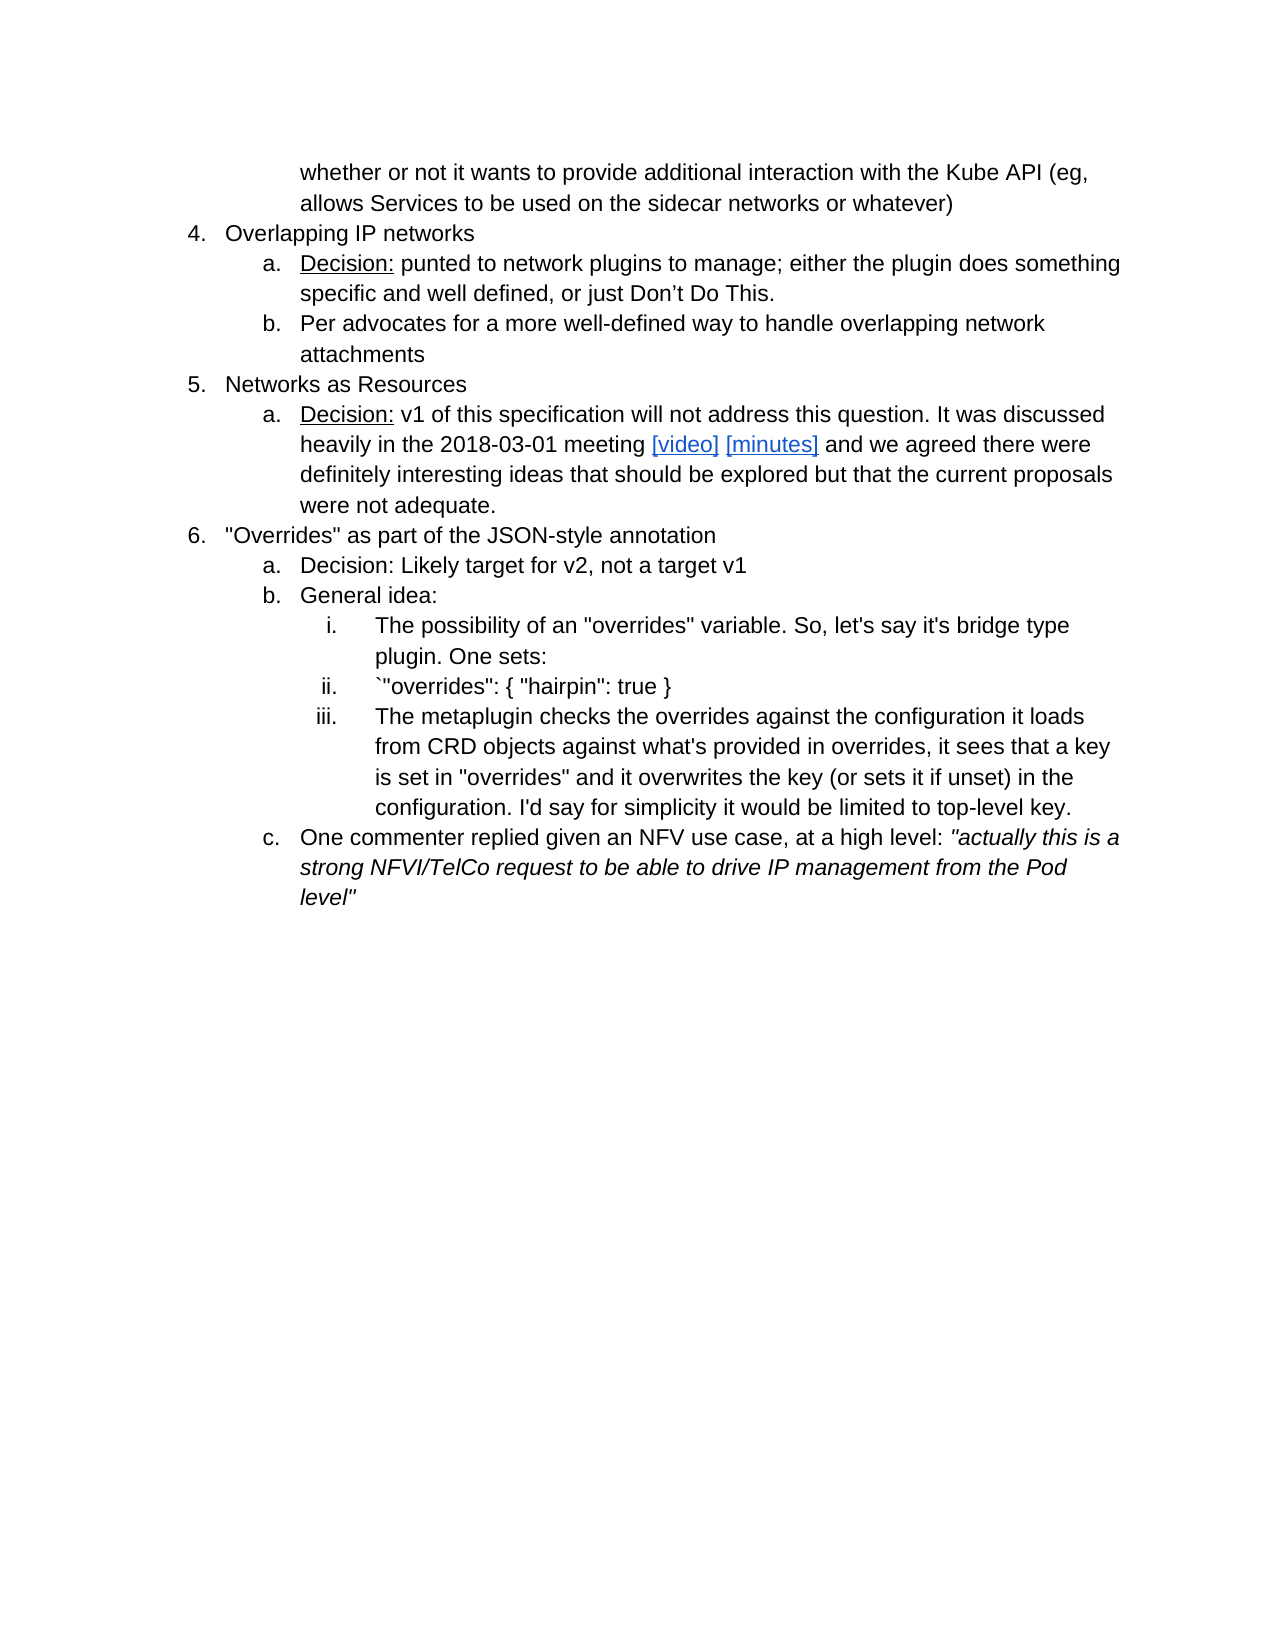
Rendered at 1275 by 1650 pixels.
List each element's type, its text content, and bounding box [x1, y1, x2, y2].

list The metaplugin checks the overrides against the configuration it loads from CRD objects against what's provided in overrides, it sees that a key is set in "overrides" and it overwrites the key (or sets it if unset) in the configuration. I'd say for simplicity it would be limited to top-level key. [337, 703, 1125, 820]
list General idea: [262, 582, 1125, 609]
list `"overrides": { "hairpin": true } [337, 673, 1125, 699]
list Decision: Likely target for v2, not a target v1 [262, 552, 1125, 578]
list The possibility of an "overrides" variable. So, let's say it's bridge type plugin. One sets: [337, 612, 1125, 669]
list One commenter replied given an NFV use case, at a high level: "actually this is a strong NFVI/TelCo request to be able to drive IP management from the Pod level" [262, 824, 1125, 911]
list whether or not it wants to provide additional interaction with the Kube API (eg, allows Services to be used on the sidecar networks or whatever) [262, 159, 1125, 216]
list "Overrides" as part of the JSON-style annotation [187, 522, 1125, 548]
list Per advocates for a more well-defined way to handle overlapping network attachments [262, 310, 1125, 367]
list Networks as Resources [187, 371, 1125, 397]
list Decision: punted to network plugins to manage; either the plugin does something specific and well defined, or just Don’t Do This. [262, 250, 1125, 307]
list Overlapping IP networks [187, 220, 1125, 246]
list Decision: v1 of this specification will not address this question. It was discussed heavily in the 2018-03-01 meeting [video] [minutes] and we agreed there were definitely interesting ideas that should be explored but that the current proposals were not adequate. [262, 401, 1125, 518]
